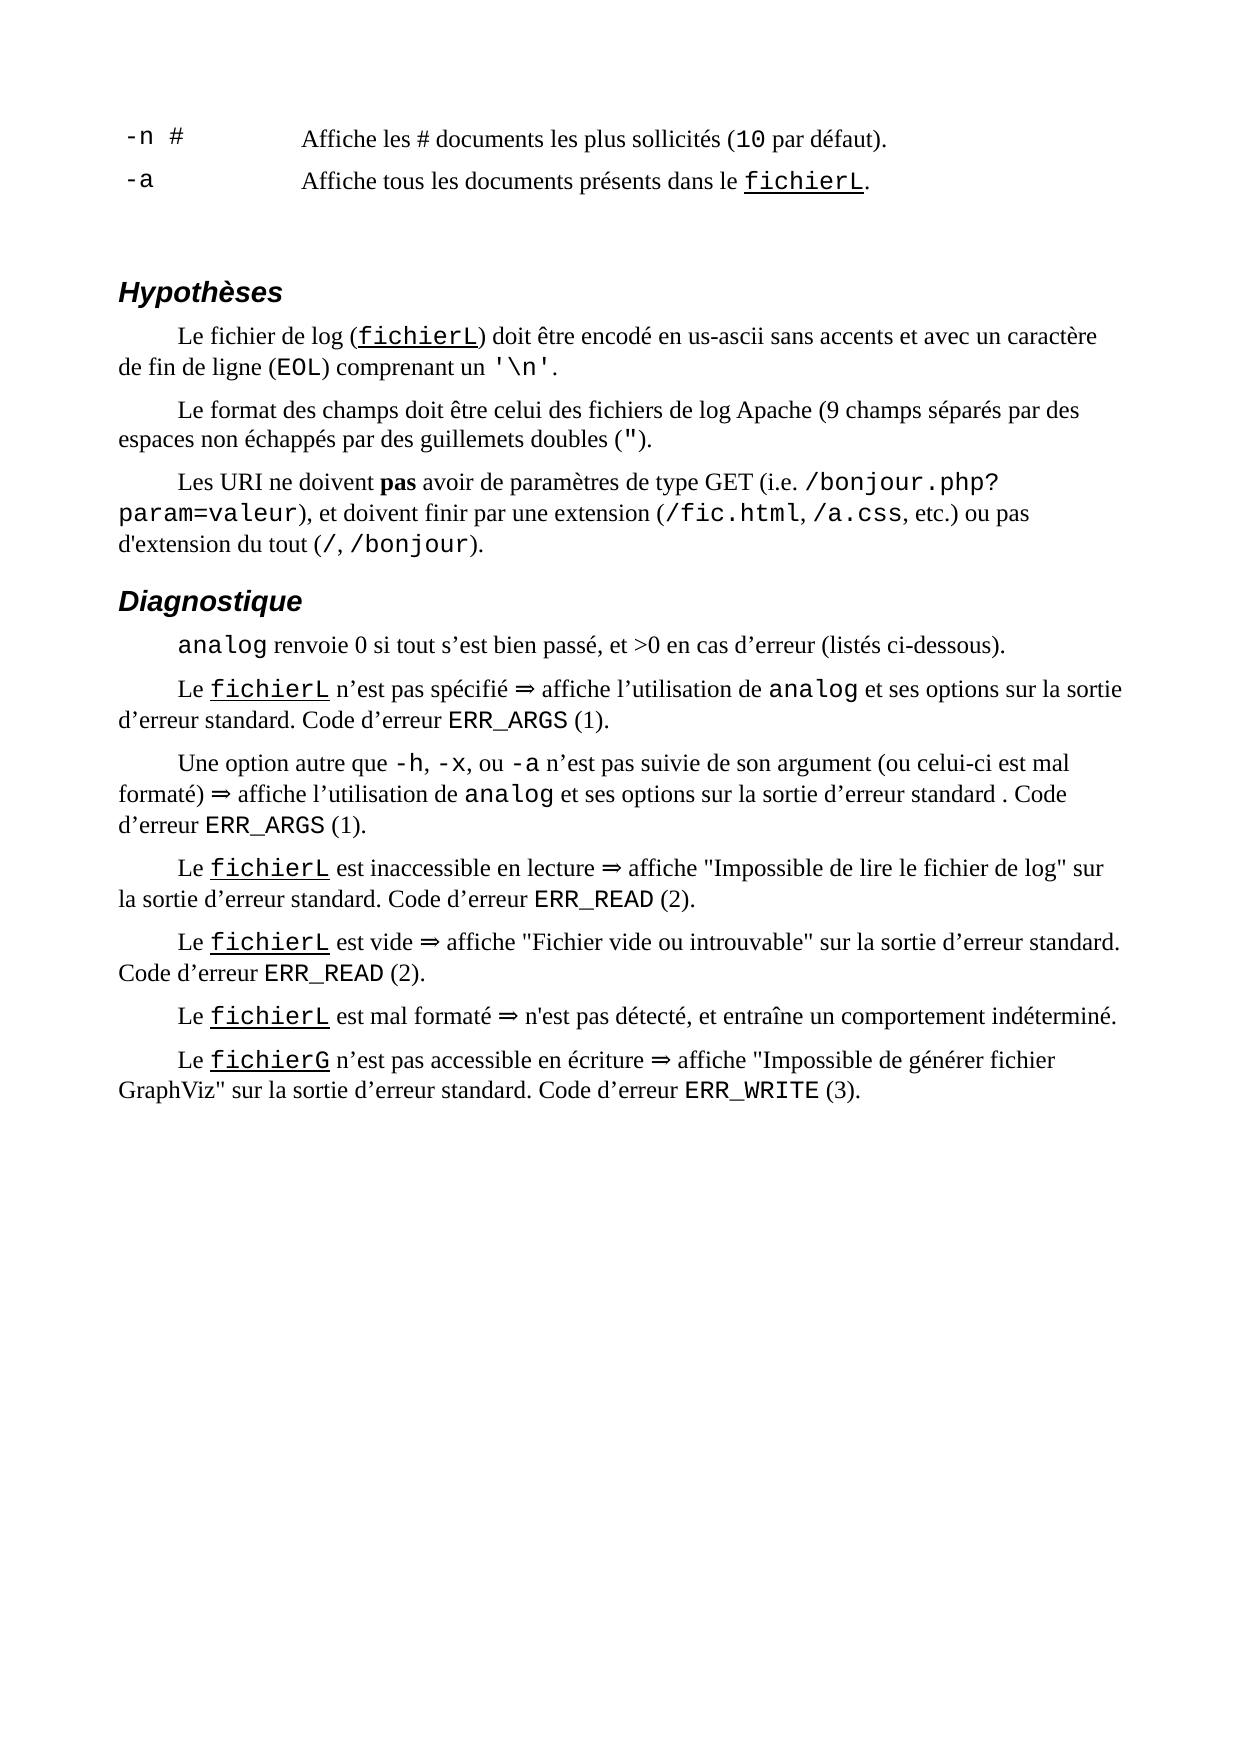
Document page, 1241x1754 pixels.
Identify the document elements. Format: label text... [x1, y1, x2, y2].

text Les URI ne doivent pas avoir de paramètres de type GET (i.e. /bonjour.php?param=valeur), et doivent finir par une extension (/fic.html, /a.css, etc.) ou pas d'extension du tout (/, /bonjour). [118, 467, 1122, 559]
table_cell Affiche les # documents les plus sollicités (10 par défaut). [295, 118, 1122, 160]
text Une option autre que -h, -x, ou -a n’est pas suivie de son argument (ou celui-ci est mal formaté) ⇒ affiche l’utilisation de analog et ses options sur la sortie d’erreur standard . Code d’erreur ERR_ARGS (1). [118, 748, 1122, 841]
text Le fichierL est inaccessible en lecture ⇒ affiche "Impossible de lire le fichier de log" sur la sortie d’erreur standard. Code d’erreur ERR_READ (2). [118, 853, 1122, 915]
text Le format des champs doit être celui des fichiers de log Apache (9 champs séparés par des espaces non échappés par des guillemets doubles ("). [118, 395, 1122, 454]
subtitle Diagnostique [118, 584, 1122, 618]
text Le fichierL est mal formaté ⇒ n'est pas détecté, et entraîne un comportement indéterminé. [118, 1001, 1122, 1032]
table_cell Affiche tous les documents présents dans le fichierL. [295, 160, 1122, 203]
table_cell -n # [118, 118, 295, 160]
text Le fichierL est vide ⇒ affiche "Fichier vide ou introuvable" sur la sortie d’erreur standard. Code d’erreur ERR_READ (2). [118, 927, 1122, 989]
table_cell -a [118, 160, 295, 203]
text Le fichier de log (fichierL) doit être encodé en us-ascii sans accents et avec un caractère de fin de ligne (EOL) comprenant un '\n'. [118, 321, 1122, 382]
text Le fichierG n’est pas accessible en écriture ⇒ affiche "Impossible de générer fichier GraphViz" sur la sortie d’erreur standard. Code d’erreur ERR_WRITE (3). [118, 1045, 1122, 1106]
text analog renvoie 0 si tout s’est bien passé, et >0 en cas d’erreur (listés ci-dessous). [118, 631, 1122, 661]
text Le fichierL n’est pas spécifié ⇒ affiche l’utilisation de analog et ses options sur la sortie d’erreur standard. Code d’erreur ERR_ARGS (1). [118, 674, 1122, 736]
subtitle Hypothèses [118, 275, 1122, 308]
